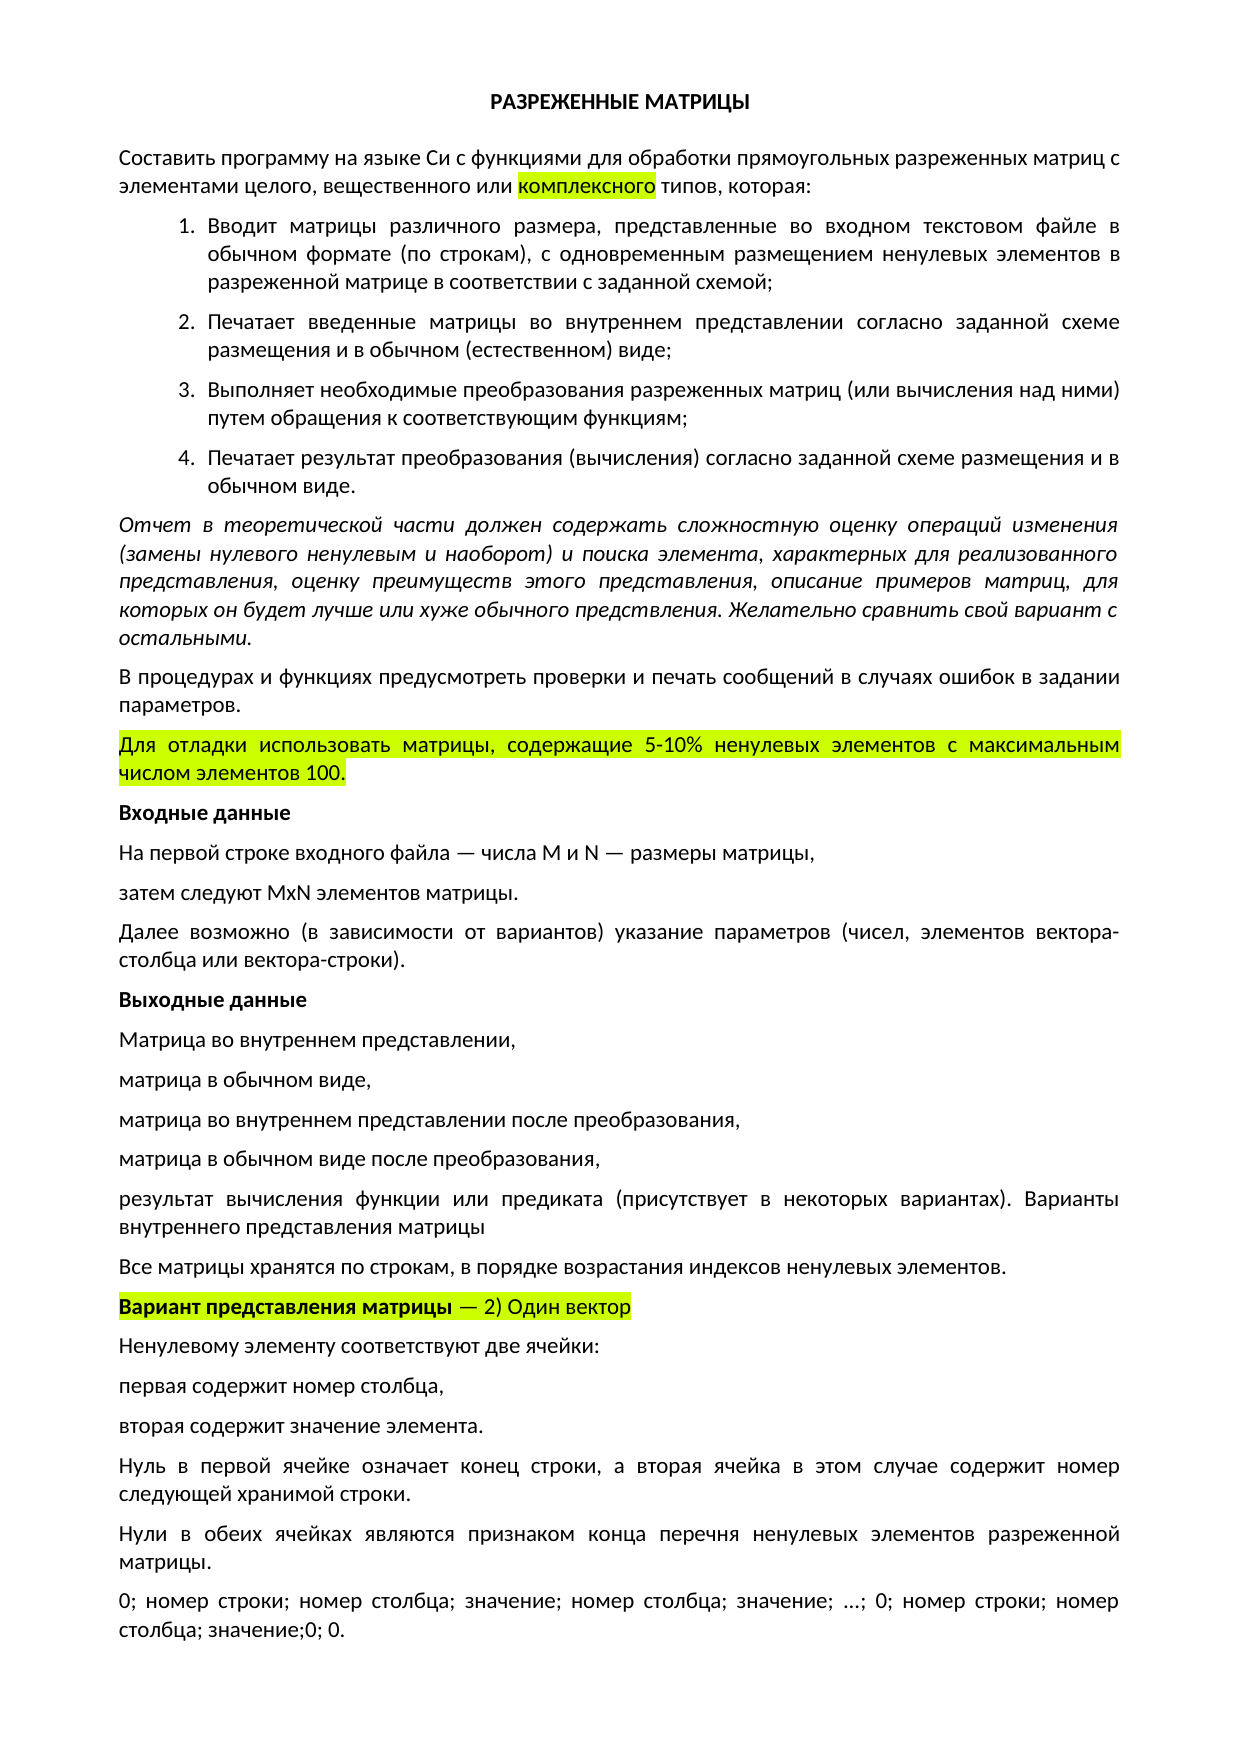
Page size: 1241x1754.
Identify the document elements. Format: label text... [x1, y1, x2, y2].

text Составить программу на языке Си с функциями для обработки прямоугольных разреженных матриц с элементами целого, вещественного или комплексного типов, которая: [119, 143, 1121, 199]
text матрица в обычном виде, [119, 1065, 1121, 1093]
text Ненулевому элементу соответствуют две ячейки: [119, 1332, 1121, 1360]
list Выполняет необходимые преобразования разреженных матриц (или вычисления над ними) путем обращения к соответствующим функциям; [178, 375, 1121, 431]
subtitle Вариант представления матрицы — 2) Один вектор [119, 1292, 1121, 1320]
text Для отладки использовать матрицы, содержащие 5-10% ненулевых элементов с максимальным числом элементов 100. [119, 730, 1121, 786]
text вторая содержит значение элемента. [119, 1411, 1121, 1439]
text первая содержит номер столбца, [119, 1371, 1121, 1399]
text Нули в обеих ячейках являются признаком конца перечня ненулевых элементов разреженной матрицы. [119, 1519, 1121, 1575]
text 0; номер строки; номер столбца; значение; номер столбца; значение; ...; 0; номер строки; номер столбца; значение;0; 0. [119, 1587, 1121, 1643]
text затем следуют MxN элементов матрицы. [119, 878, 1121, 906]
subtitle Выходные данные [119, 985, 1121, 1013]
text Нуль в первой ячейке означает конец строки, а вторая ячейка в этом случае содержит номер следующей хранимой строки. [119, 1451, 1121, 1507]
subtitle Разреженные матрицы [119, 87, 1121, 116]
text Матрица во внутреннем представлении, [119, 1025, 1121, 1053]
text Отчет в теоретической части должен содержать сложностную оценку операций изменения (замены нулевого ненулевым и наоборот) и поиска элемента, характерных для реализованного представления, оценку преимуществ этого представления, описание примеров матриц, для которых он будет лучше или хуже обычного предствления. Желательно сравнить свой вариант с остальными. [119, 511, 1121, 651]
text матрица в обычном виде после преобразования, [119, 1144, 1121, 1172]
list Печатает результат преобразования (вычисления) согласно заданной схеме размещения и в обычном виде. [178, 443, 1121, 499]
text В процедурах и функциях предусмотреть проверки и печать сообщений в случаях ошибок в задании параметров. [119, 662, 1121, 718]
text На первой строке входного файла — числа M и N — размеры матрицы, [119, 838, 1121, 866]
text матрица во внутреннем представлении после преобразования, [119, 1105, 1121, 1133]
text Все матрицы хранятся по строкам, в порядке возрастания индексов ненулевых элементов. [119, 1252, 1121, 1280]
subtitle Входные данные [119, 798, 1121, 826]
list Печатает введенные матрицы во внутреннем представлении согласно заданной схеме размещения и в обычном (естественном) виде; [178, 307, 1121, 363]
text Далее возможно (в зависимости от вариантов) указание параметров (чисел, элементов вектора-столбца или вектора-строки). [119, 917, 1121, 973]
text результат вычисления функции или предиката (присутствует в некоторых вариантах). Варианты внутреннего представления матрицы [119, 1184, 1121, 1240]
list Вводит матрицы различного размера, представленные во входном текстовом файле в обычном формате (по строкам), с одновременным размещением ненулевых элементов в разреженной матрице в соответствии с заданной схемой; [178, 211, 1121, 295]
